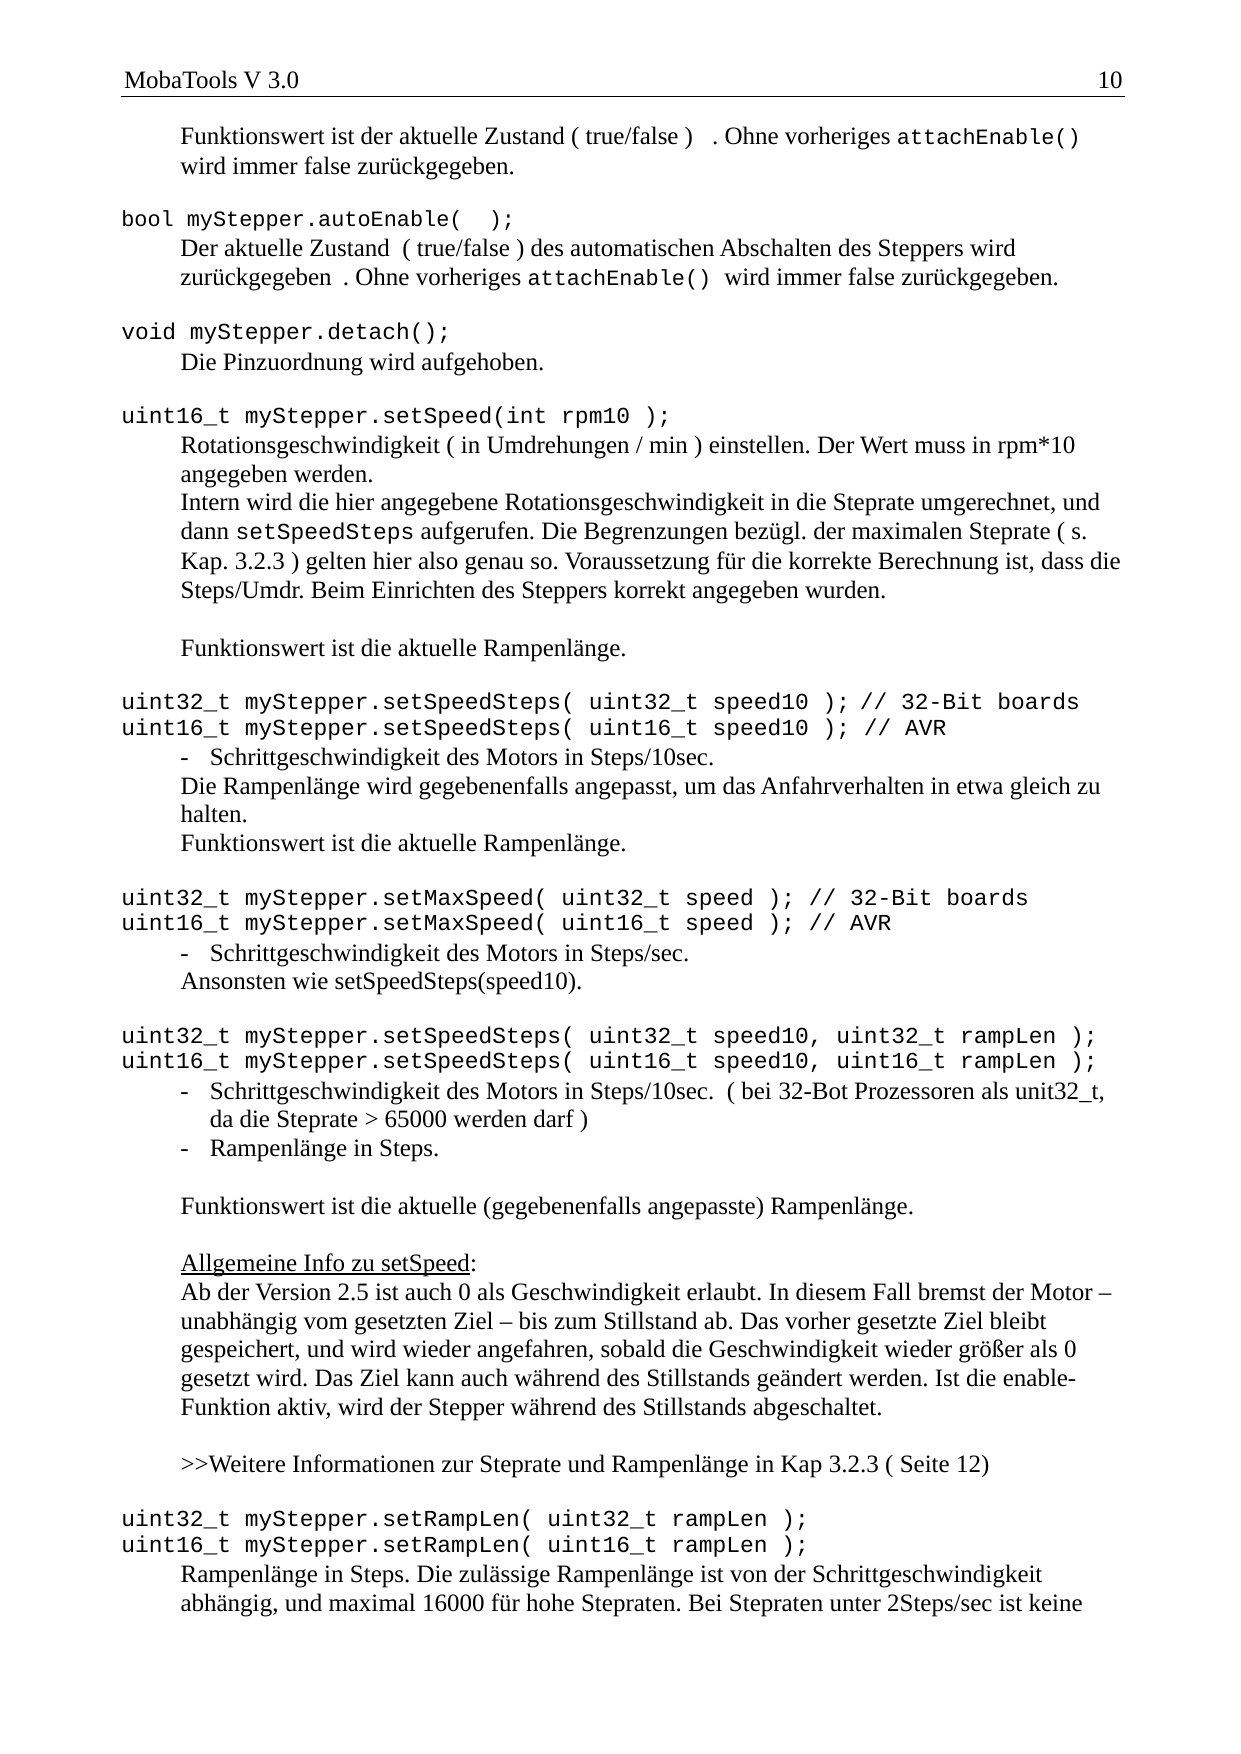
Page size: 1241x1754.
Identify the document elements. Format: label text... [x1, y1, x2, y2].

text Rampenlänge in Steps. Die zulässige Rampenlänge ist von der Schrittgeschwindigkeit abhängig, und maximal 16000 für hohe Stepraten. Bei Stepraten unter 2Steps/sec ist keine [180, 1559, 1125, 1616]
text - Schrittgeschwindigkeit des Motors in Steps/10sec. [180, 742, 1125, 771]
text uint32_t myStepper.setSpeedSteps( uint32_t speed10, uint32_t rampLen ); [121, 1024, 1125, 1050]
text Intern wird die hier angegebene Rotationsgeschwindigkeit in die Steprate umgerechnet, und dann setSpeedSteps aufgerufen. Die Begrenzungen bezügl. der maximalen Steprate ( s. Kap. 3.2.3 ) gelten hier also genau so. Voraussetzung für die korrekte Berechnung ist, dass die Steps/Umdr. Beim Einrichten des Steppers korrekt angegeben wurden. [180, 487, 1125, 604]
text bool myStepper.autoEnable( ); [121, 208, 1125, 233]
text - Rampenlänge in Steps. [180, 1133, 1125, 1162]
text Ab der Version 2.5 ist auch 0 als Geschwindigkeit erlaubt. In diesem Fall bremst der Motor – unabhängig vom gesetzten Ziel – bis zum Stillstand ab. Das vorher gesetzte Ziel bleibt gespeichert, und wird wieder angefahren, sobald die Geschwindigkeit wieder größer als 0 gesetzt wird. Das Ziel kann auch während des Stillstands geändert werden. Ist die enable-Funktion aktiv, wird der Stepper während des Stillstands abgeschaltet. [180, 1277, 1125, 1421]
text Funktionswert ist der aktuelle Zustand ( true/false ) . Ohne vorheriges attachEnable() wird immer false zurückgegeben. [180, 121, 1125, 180]
text Funktionswert ist die aktuelle Rampenlänge. [180, 828, 1125, 857]
text >>Weitere Informationen zur Steprate und Rampenlänge in Kap 3.2.3 ( Seite 12) [180, 1449, 1125, 1478]
text uint16_t myStepper.setSpeedSteps( uint16_t speed10, uint16_t rampLen ); [121, 1050, 1125, 1076]
text Der aktuelle Zustand ( true/false ) des automatischen Abschalten des Steppers wird zurückgegeben . Ohne vorheriges attachEnable() wird immer false zurückgegeben. [180, 233, 1125, 292]
text Die Pinzuordnung wird aufgehoben. [180, 347, 1125, 375]
text Funktionswert ist die aktuelle (gegebenenfalls angepasste) Rampenlänge. [180, 1191, 1125, 1219]
text Die Rampenlänge wird gegebenenfalls angepasst, um das Anfahrverhalten in etwa gleich zu halten. [180, 771, 1125, 828]
text Ansonsten wie setSpeedSteps(speed10). [180, 966, 1125, 995]
text uint16_t myStepper.setSpeed(int rpm10 ); [121, 404, 1125, 430]
text uint32_t myStepper.setMaxSpeed( uint32_t speed ); // 32-Bit boards [121, 886, 1125, 912]
text Allgemeine Info zu setSpeed: [180, 1248, 1125, 1277]
text uint32_t myStepper.setSpeedSteps( uint32_t speed10 ); // 32-Bit boards [121, 690, 1125, 716]
text - Schrittgeschwindigkeit des Motors in Steps/sec. [180, 938, 1125, 966]
text Funktionswert ist die aktuelle Rampenlänge. [180, 633, 1125, 661]
text void myStepper.detach(); [121, 321, 1125, 347]
text uint16_t myStepper.setMaxSpeed( uint16_t speed ); // AVR [121, 912, 1125, 938]
text Rotationsgeschwindigkeit ( in Umdrehungen / min ) einstellen. Der Wert muss in rpm*10 angegeben werden. [180, 430, 1125, 487]
text uint16_t myStepper.setRampLen( uint16_t rampLen ); [121, 1533, 1125, 1559]
text uint32_t myStepper.setRampLen( uint32_t rampLen ); [121, 1507, 1125, 1533]
text - Schrittgeschwindigkeit des Motors in Steps/10sec. ( bei 32-Bot Prozessoren als unit32_t, da die Steprate > 65000 werden darf ) [180, 1076, 1125, 1133]
text uint16_t myStepper.setSpeedSteps( uint16_t speed10 ); // AVR [121, 716, 1125, 742]
